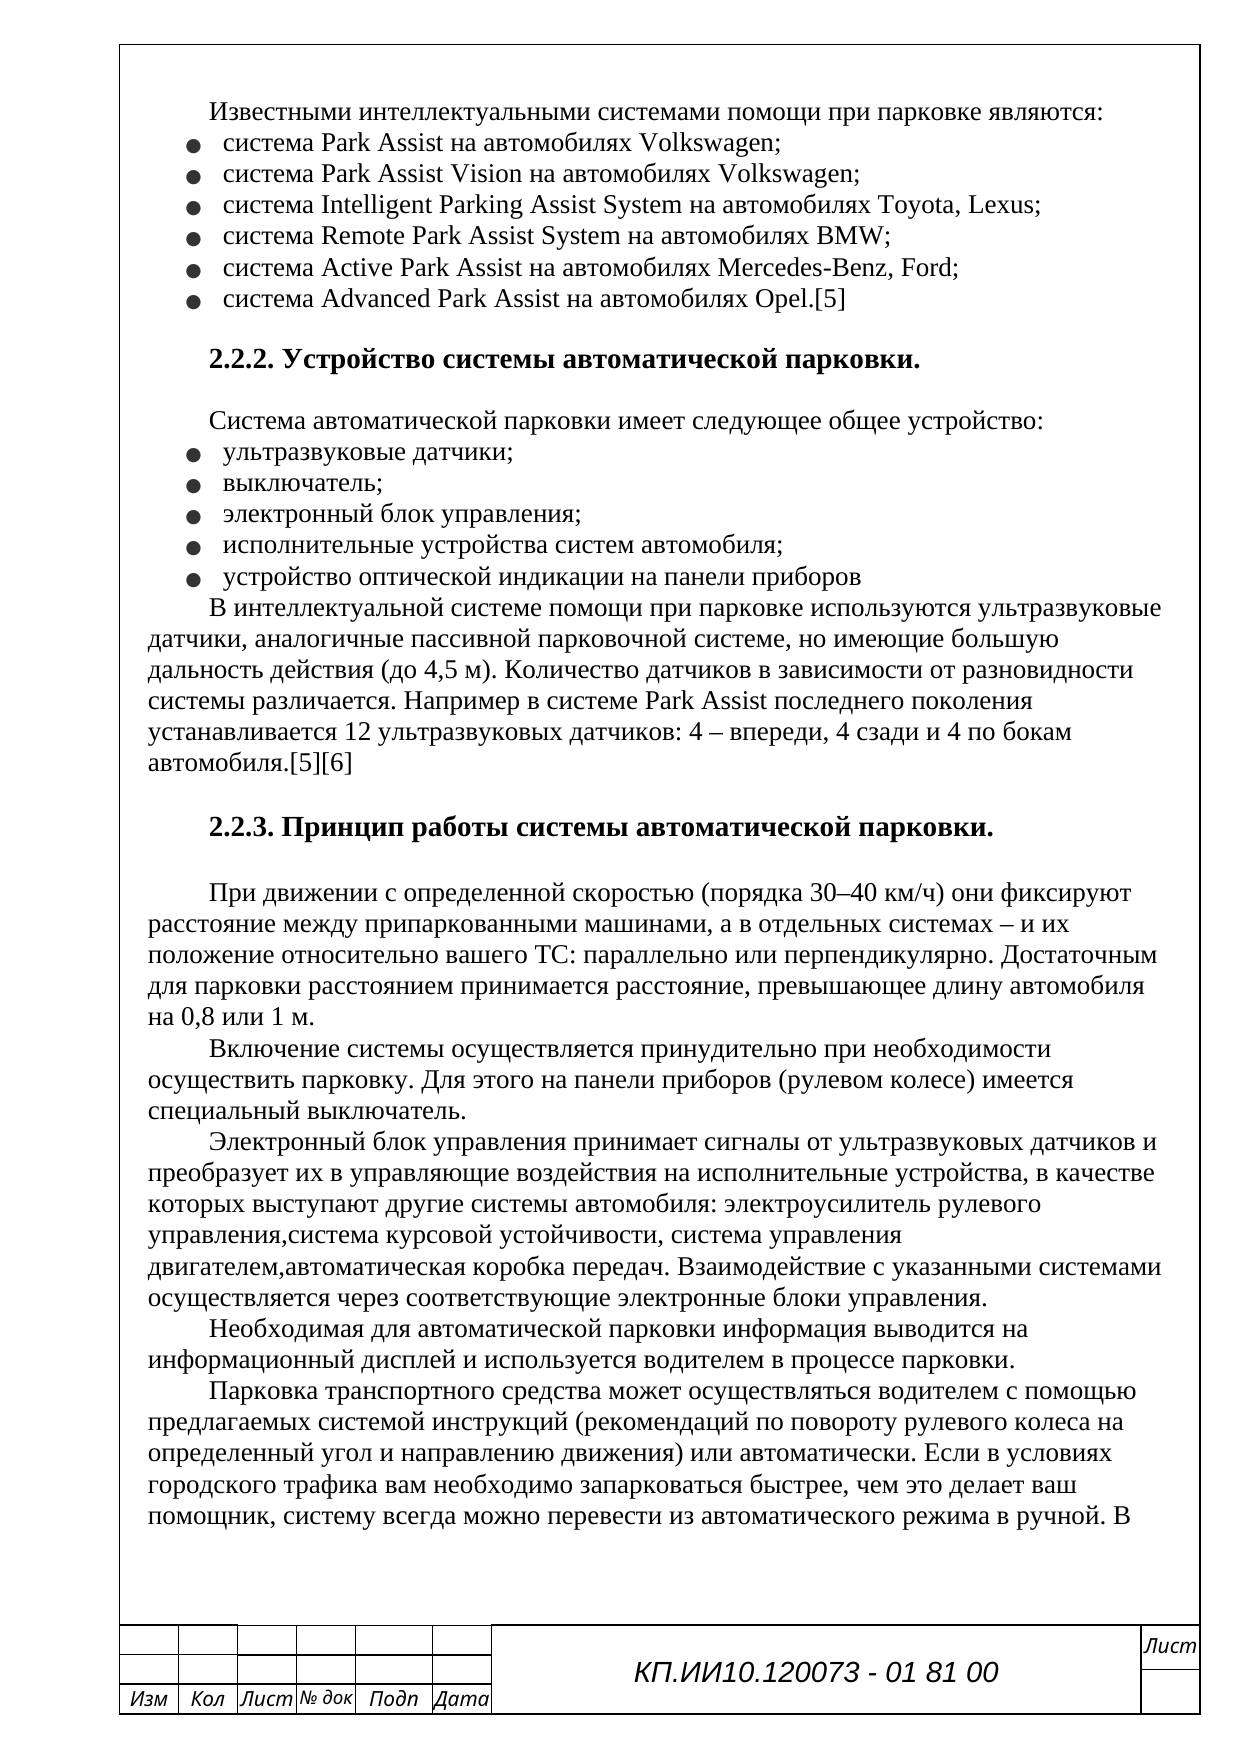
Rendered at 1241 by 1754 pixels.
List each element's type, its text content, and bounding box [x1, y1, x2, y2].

text Электронный блок управления принимает сигналы от ультразвуковых датчиков и преобразует их в управляющие воздействия на исполнительные устройства, в качестве которых выступают другие системы автомобиля: электроусилитель рулевого управления,система курсовой устойчивости, система управления двигателем,автоматическая коробка передач. Взаимодействие с указанными системами осуществляется через соответствующие электронные блоки управления. [148, 1125, 1169, 1312]
text 2.2.3. Принцип работы системы автоматической парковки. [148, 809, 1169, 842]
list система Remote Park Assist System на автомобилях BMW; [185, 219, 1169, 251]
text Известными интеллектуальными системами помощи при парковке являются: [148, 95, 1169, 126]
list система Park Assist на автомобилях Volkswagen; [185, 126, 1169, 157]
list система Park Assist Vision на автомобилях Volkswagen; [185, 157, 1169, 188]
text Включение системы осуществляется принудительно при необходимости осуществить парковку. Для этого на панели приборов (рулевом колесе) имеется специальный выключатель. [148, 1032, 1169, 1125]
text При движении с определенной скоростью (порядка 30–40 км/ч) они фиксируют расстояние между припаркованными машинами, а в отдельных системах – и их положение относительно вашего ТС: параллельно или перпендикулярно. Достаточным для парковки расстоянием принимается расстояние, превышающее длину автомобиля на 0,8 или 1 м. [148, 876, 1169, 1032]
text 2.2.2. Устройство системы автоматической парковки. [148, 342, 1169, 375]
text Необходимая для автоматической парковки информация выводится на информационный дисплей и используется водителем в процессе парковки. [148, 1312, 1169, 1374]
text Система автоматической парковки имеет следующее общее устройство: [148, 404, 1169, 435]
list система Intelligent Parking Assist System на автомобилях Toyota, Lexus; [185, 188, 1169, 219]
list система Active Park Assist на автомобилях Mercedes-Benz, Ford; [185, 251, 1169, 282]
list система Advanced Park Assist на автомобилях Opel.[5] [185, 282, 1169, 313]
list электронный блок управления; [185, 497, 1169, 528]
list исполнительные устройства систем автомобиля; [185, 528, 1169, 560]
list выключатель; [185, 466, 1169, 497]
list ультразвуковые датчики; [185, 435, 1169, 466]
text Парковка транспортного средства может осуществляться водителем с помощью предлагаемых системой инструкций (рекомендаций по повороту рулевого колеса на определенный угол и направлению движения) или автоматически. Если в условиях городского трафика вам необходимо запарковаться быстрее, чем это делает ваш помощник, систему всегда можно перевести из автоматического режима в ручной. В [148, 1374, 1169, 1530]
list устройство оптической индикации на панели приборов [185, 560, 1169, 591]
text В интеллектуальной системе помощи при парковке используются ультразвуковые датчики, аналогичные пассивной парковочной системе, но имеющие большую дальность действия (до 4,5 м). Количество датчиков в зависимости от разновидности системы различается. Например в системе Park Assist последнего поколения устанавливается 12 ультразвуковых датчиков: 4 – впереди, 4 сзади и 4 по бокам автомобиля.[5][6] [148, 591, 1169, 778]
